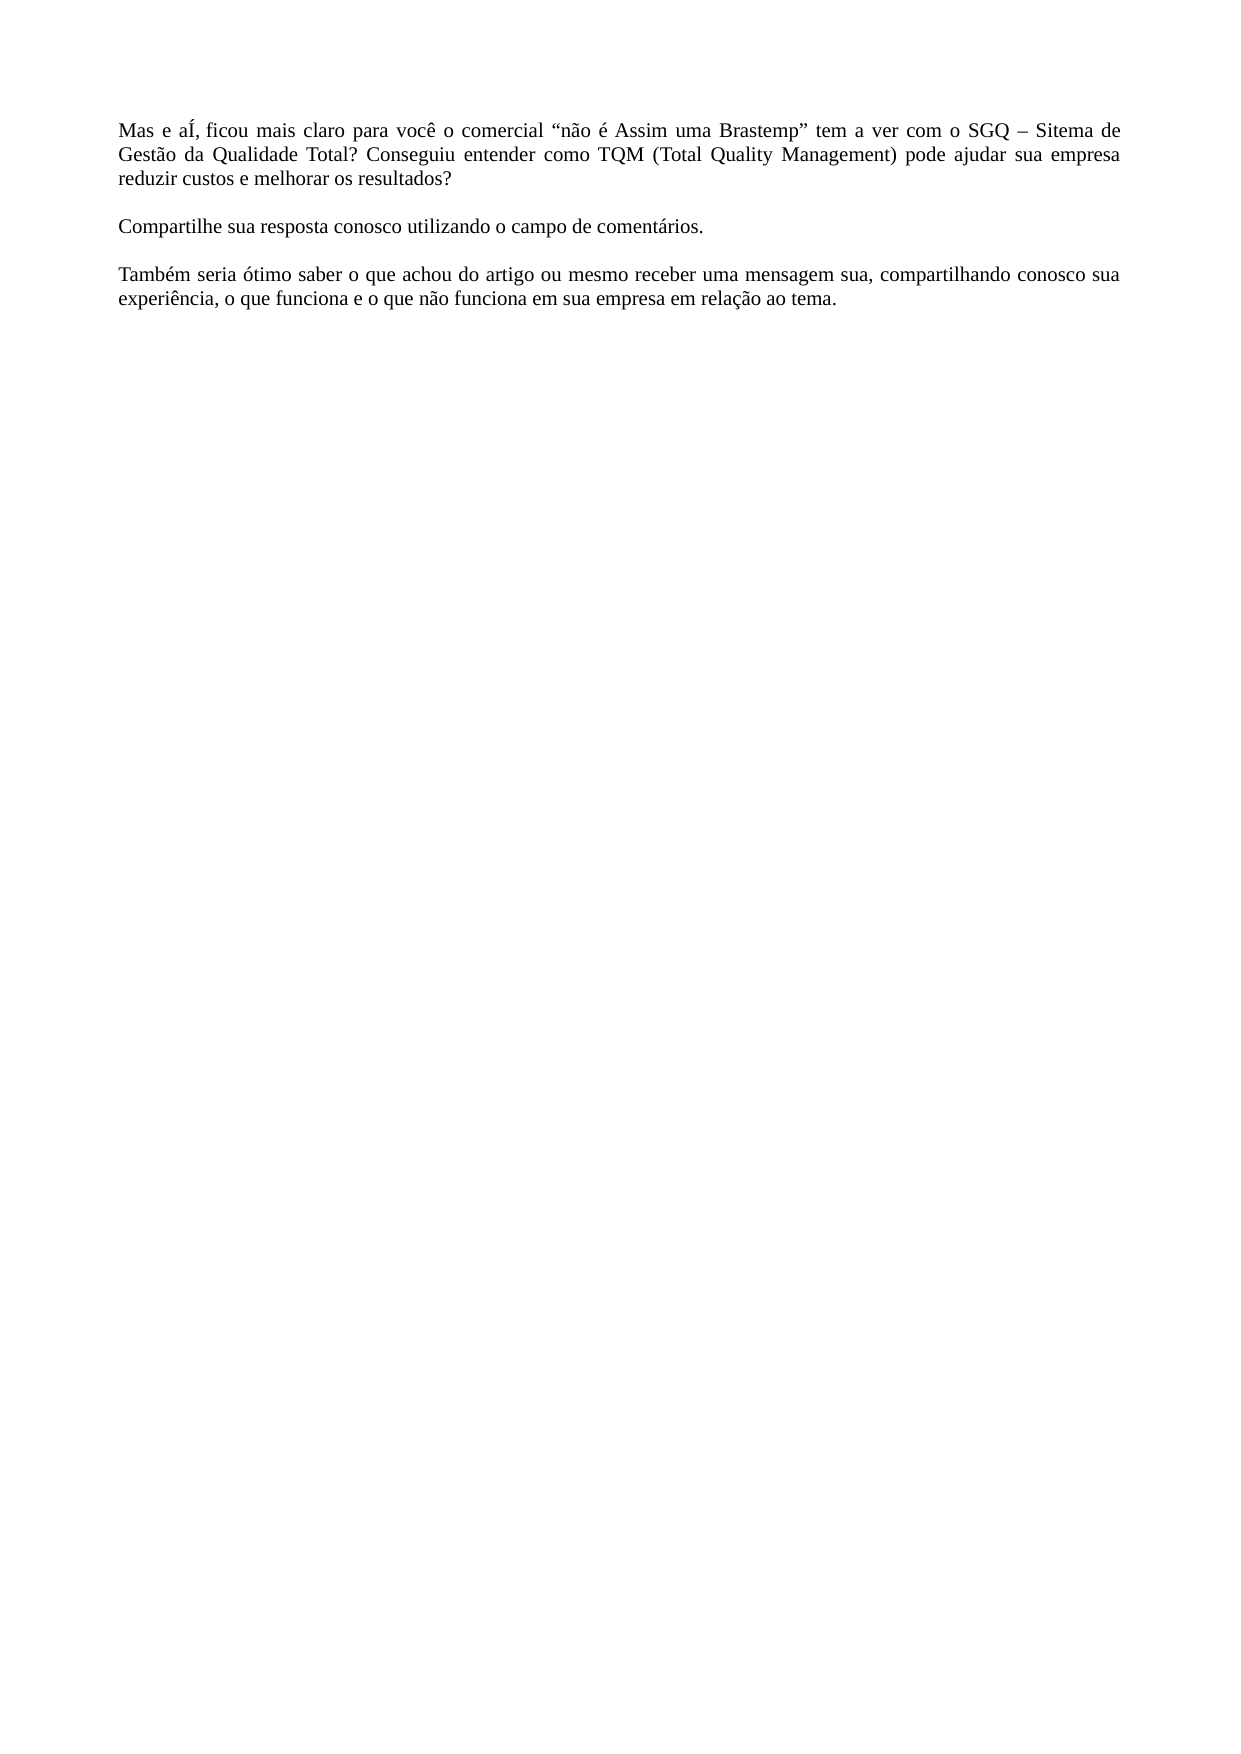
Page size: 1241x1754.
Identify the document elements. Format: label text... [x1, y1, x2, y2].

text Mas e aÍ, ficou mais claro para você o comercial “não é Assim uma Brastemp” tem a ver com o SGQ – Sitema de Gestão da Qualidade Total? Conseguiu entender como TQM (Total Quality Management) pode ajudar sua empresa reduzir custos e melhorar os resultados? [118, 118, 1122, 190]
text Também seria ótimo saber o que achou do artigo ou mesmo receber uma mensagem sua, compartilhando conosco sua experiência, o que funciona e o que não funciona em sua empresa em relação ao tema. [118, 262, 1122, 310]
text Compartilhe sua resposta conosco utilizando o campo de comentários. [118, 214, 1122, 238]
